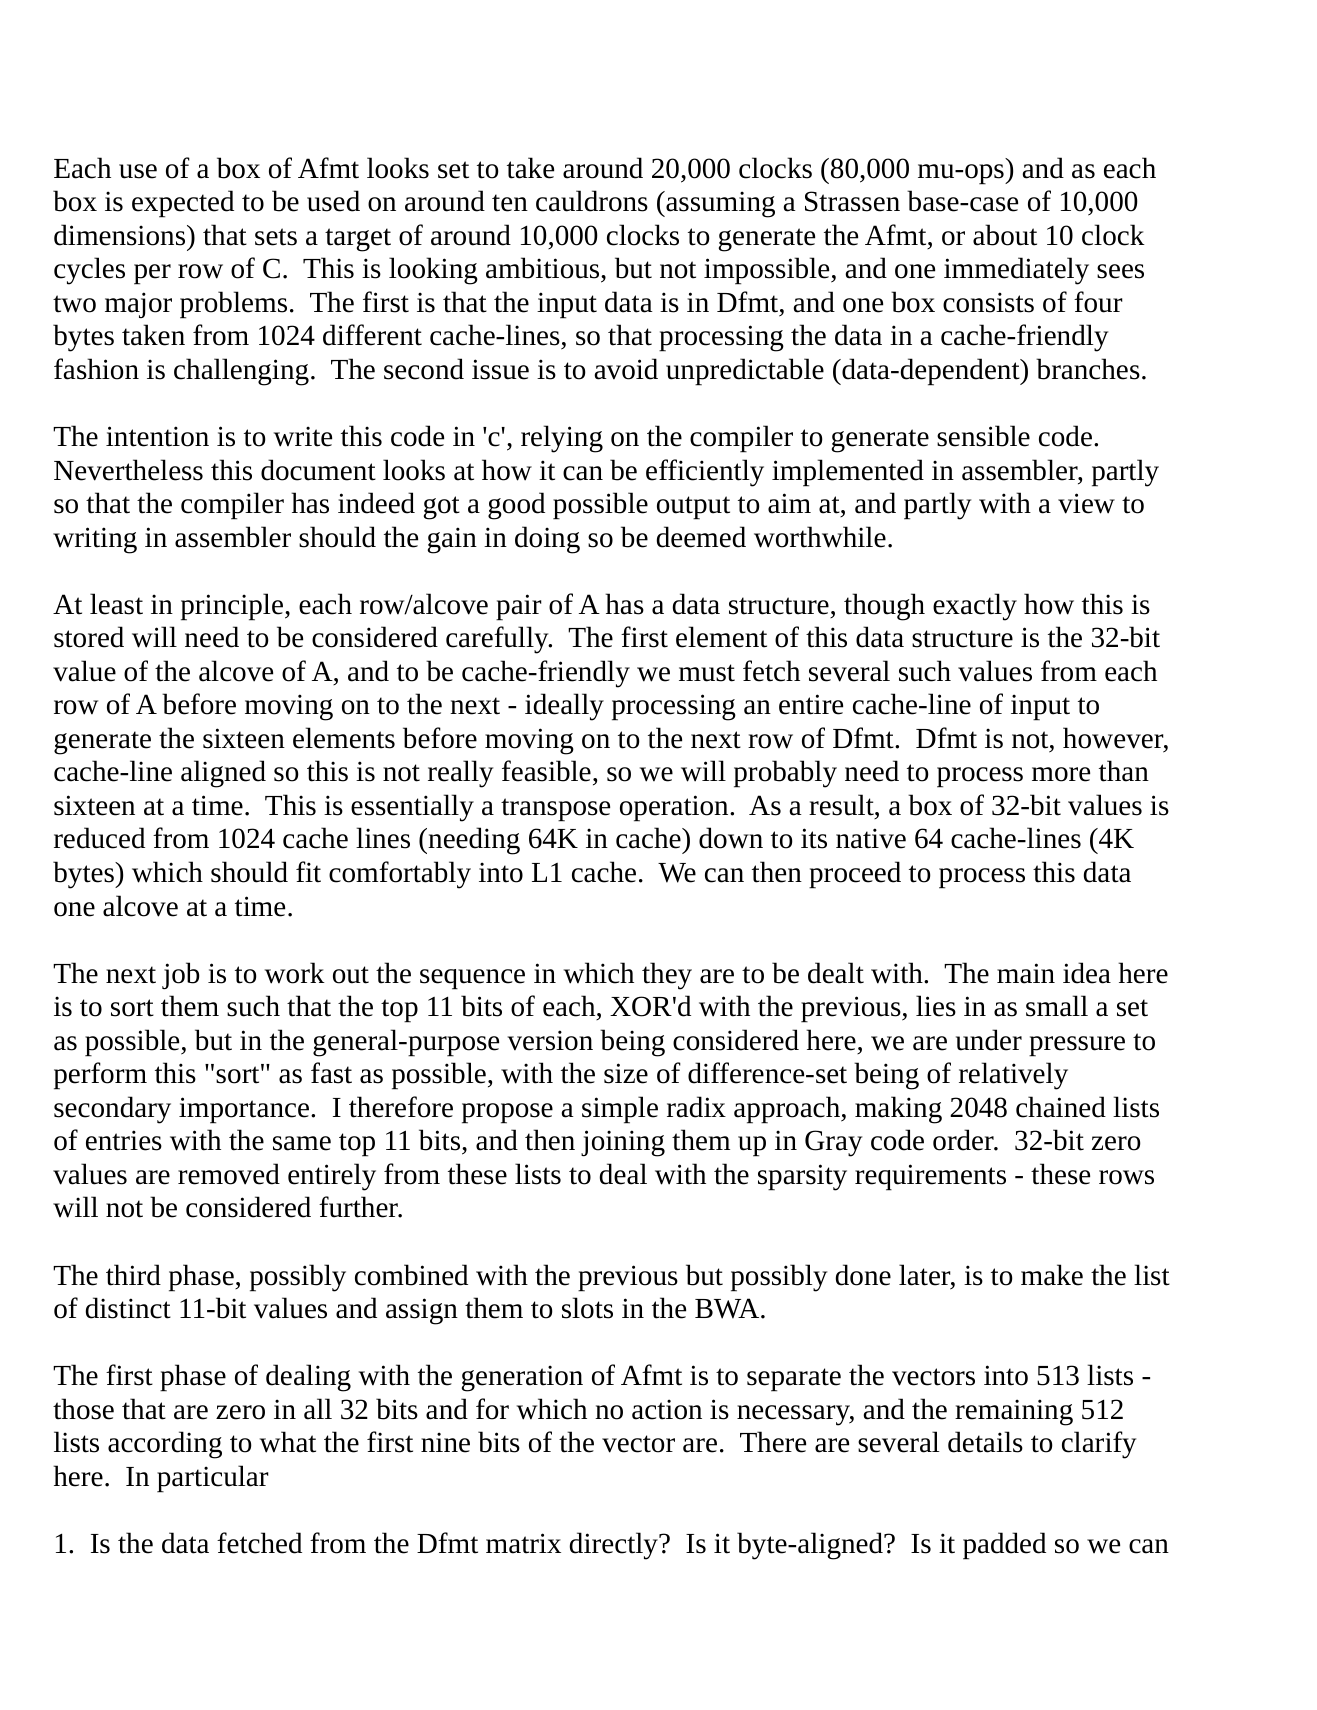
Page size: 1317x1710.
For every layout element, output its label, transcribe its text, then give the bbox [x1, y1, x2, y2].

text Each use of a box of Afmt looks set to take around 20,000 clocks (80,000 mu-ops) and as each box is expected to be used on around ten cauldrons (assuming a Strassen base-case of 10,000 dimensions) that sets a target of around 10,000 clocks to generate the Afmt, or about 10 clock cycles per row of C. This is looking ambitious, but not impossible, and one immediately sees two major problems. The first is that the input data is in Dfmt, and one box consists of four bytes taken from 1024 different cache-lines, so that processing the data in a cache-friendly fashion is challenging. The second issue is to avoid unpredictable (data-dependent) branches. [53, 151, 1174, 386]
text 1. Is the data fetched from the Dfmt matrix directly? Is it byte-aligned? Is it padded so we can [53, 1526, 1174, 1559]
text The third phase, possibly combined with the previous but possibly done later, is to make the list of distinct 11-bit values and assign them to slots in the BWA. [53, 1258, 1174, 1325]
text The first phase of dealing with the generation of Afmt is to separate the vectors into 513 lists - those that are zero in all 32 bits and for which no action is necessary, and the remaining 512 lists according to what the first nine bits of the vector are. There are several details to clarify here. In particular [53, 1358, 1174, 1492]
text The intention is to write this code in 'c', relying on the compiler to generate sensible code. Nevertheless this document looks at how it can be efficiently implemented in assembler, partly so that the compiler has indeed got a good possible output to aim at, and partly with a view to writing in assembler should the gain in doing so be deemed worthwhile. [53, 419, 1174, 553]
text The next job is to work out the sequence in which they are to be dealt with. The main idea here is to sort them such that the top 11 bits of each, XOR'd with the previous, lies in as small a set as possible, but in the general-purpose version being considered here, we are under pressure to perform this "sort" as fast as possible, with the size of difference-set being of relatively secondary importance. I therefore propose a simple radix approach, making 2048 chained lists of entries with the same top 11 bits, and then joining them up in Gray code order. 32-bit zero values are removed entirely from these lists to deal with the sparsity requirements - these rows will not be considered further. [53, 956, 1174, 1224]
text At least in principle, each row/alcove pair of A has a data structure, though exactly how this is stored will need to be considered carefully. The first element of this data structure is the 32-bit value of the alcove of A, and to be cache-friendly we must fetch several such values from each row of A before moving on to the next - ideally processing an entire cache-line of input to generate the sixteen elements before moving on to the next row of Dfmt. Dfmt is not, however, cache-line aligned so this is not really feasible, so we will probably need to process more than sixteen at a time. This is essentially a transpose operation. As a result, a box of 32-bit values is reduced from 1024 cache lines (needing 64K in cache) down to its native 64 cache-lines (4K bytes) which should fit comfortably into L1 cache. We can then proceed to process this data one alcove at a time. [53, 587, 1174, 922]
